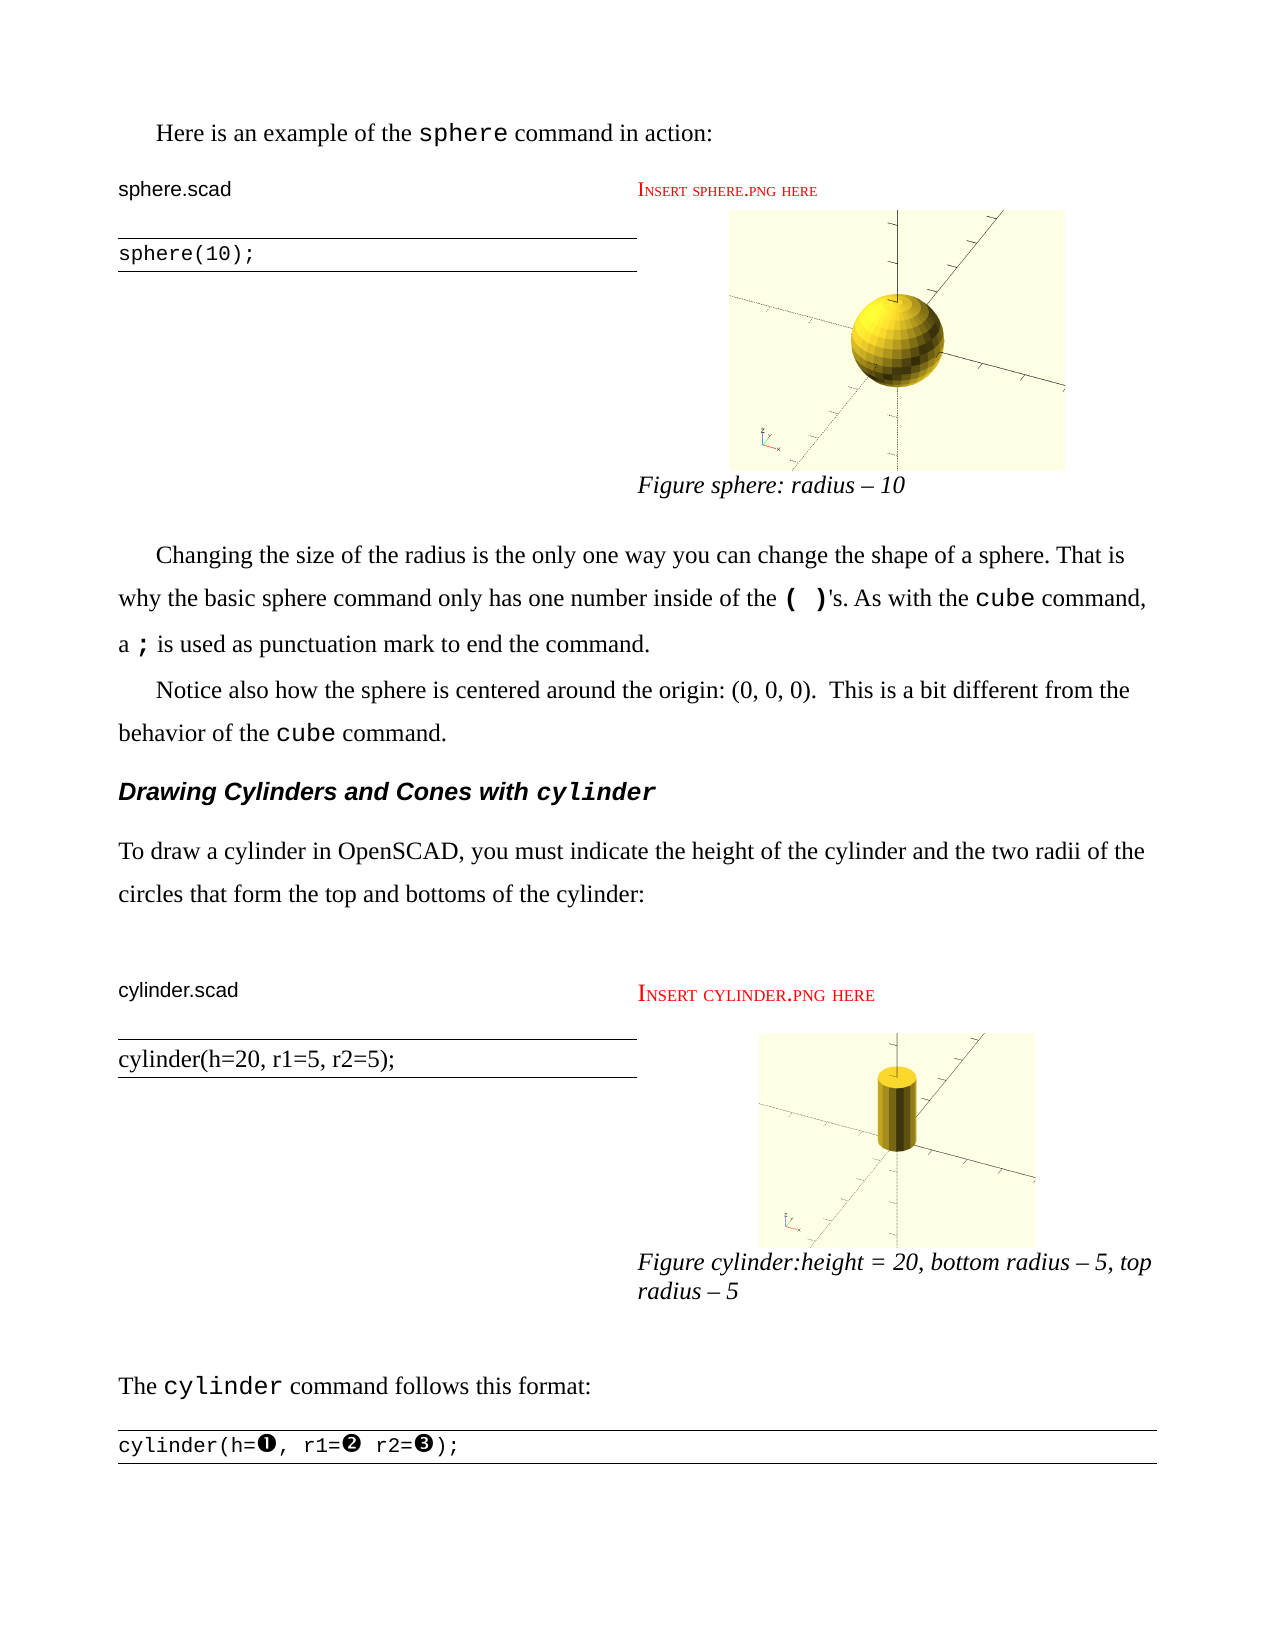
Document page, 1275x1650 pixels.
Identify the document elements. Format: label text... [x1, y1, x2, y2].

table_header Insert cylinder.png here Figure cylinder:height = 20, bottom radius – 5, top radius – 5 [638, 965, 1157, 1317]
table_header sphere.scad [118, 164, 637, 238]
text The cylinder command follows this format: [118, 1371, 1157, 1402]
picture [758, 1033, 1036, 1248]
table_header [118, 272, 637, 512]
table_header Insert sphere.png here Figure sphere: radius – 10 [638, 164, 1157, 512]
table_header [118, 1078, 637, 1317]
text To draw a cylinder in OpenSCAD, you must indicate the height of the cylinder and the two radii of the circles that form the top and bottoms of the cylinder: [118, 836, 1157, 908]
table_header cylinder(h=20, r1=5, r2=5); [118, 1040, 637, 1077]
table_header sphere(10); [118, 239, 637, 271]
subtitle Drawing Cylinders and Cones with cylinder [118, 777, 1157, 808]
picture [729, 210, 1066, 471]
text cylinder(h=, r1= r2=); [118, 1431, 1157, 1463]
text Notice also how the sphere is centered around the origin: (0, 0, 0). This is a bit different from the behavior of the cube command. [118, 675, 1157, 749]
table_header cylinder.scad [118, 965, 637, 1039]
text Changing the size of the radius is the only one way you can change the shape of a sphere. That is why the basic sphere command only has one number inside of the ( )'s. As with the cube command, a ; is used as punctuation mark to end the command. [118, 540, 1157, 659]
text Here is an example of the sphere command in action: [118, 118, 1157, 149]
